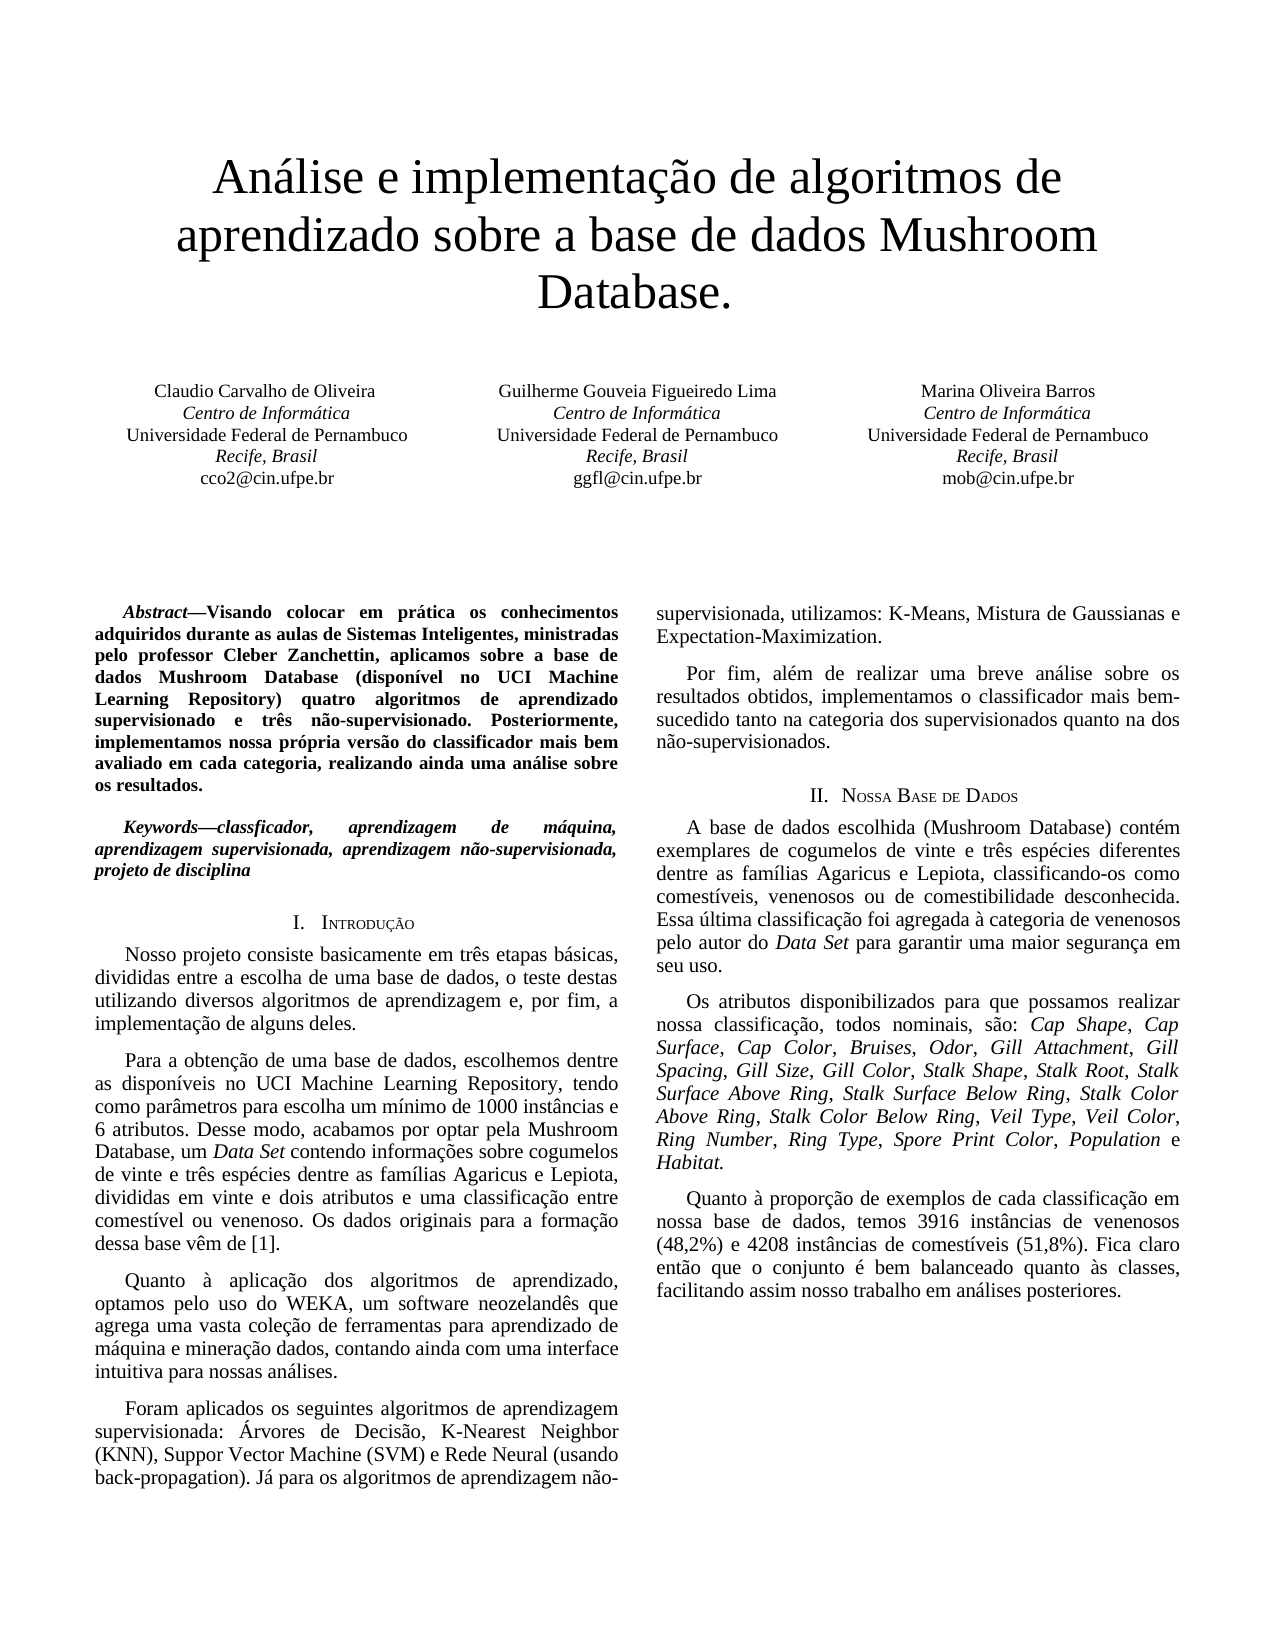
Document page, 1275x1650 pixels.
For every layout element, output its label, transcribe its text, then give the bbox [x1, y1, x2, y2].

text Abstract—Visando colocar em prática os conhecimentos adquiridos durante as aulas de Sistemas Inteligentes, ministradas pelo professor Cleber Zanchettin, aplicamos sobre a base de dados Mushroom Database (disponível no UCI Machine Learning Repository) quatro algoritmos de aprendizado supervisionado e três não-supervisionado. Posteriormente, implementamos nossa própria versão do classificador mais bem avaliado em cada categoria, realizando ainda uma análise sobre os resultados. [94, 601, 619, 795]
text Quanto à proporção de exemplos de cada classificação em nossa base de dados, temos 3916 instâncias de venenosos (48,2%) e 4208 instâncias de comestíveis (51,8%). Fica claro então que o conjunto é bem balanceado quanto às classes, facilitando assim nosso trabalho em análises posteriores. [656, 1186, 1181, 1302]
text Foram aplicados os seguintes algoritmos de aprendizagem supervisionada: Árvores de Decisão, K-Nearest Neighbor (KNN), Suppor Vector Machine (SVM) e Rede Neural (usando back-propagation). Já para os algoritmos de aprendizagem não- [94, 1396, 619, 1489]
text Nosso projeto consiste basicamente em três etapas básicas, divididas entre a escolha de uma base de dados, o teste destas utilizando diversos algoritmos de aprendizagem e, por fim, a implementação de alguns deles. [94, 942, 619, 1035]
text Keywords—classficador, aprendizagem de máquina, aprendizagem supervisionada, aprendizagem não-supervisionada, projeto de disciplina [94, 816, 619, 881]
text Por fim, além de realizar uma breve análise sobre os resultados obtidos, implementamos o classificador mais bem-sucedido tanto na categoria dos supervisionados quanto na dos não-supervisionados. [656, 661, 1181, 753]
text Quanto à aplicação dos algoritmos de aprendizado, optamos pelo uso do WEKA, um software neozelandês que agrega uma vasta coleção de ferramentas para aprendizado de máquina e mineração dados, contando ainda com uma interface intuitiva para nossas análises. [94, 1268, 619, 1383]
text Para a obtenção de uma base de dados, escolhemos dentre as disponíveis no UCI Machine Learning Repository, tendo como parâmetros para escolha um mínimo de 1000 instâncias e 6 atributos. Desse modo, acabamos por optar pela Mushroom Database, um Data Set contendo informações sobre cogumelos de vinte e três espécies dentre as famílias Agaricus e Lepiota, divididas em vinte e dois atributos e uma classificação entre comestível ou venenoso. Os dados originais para a formação dessa base vêm de [1]. [94, 1048, 619, 1255]
text Claudio Carvalho de Oliveira Centro de Informática Universidade Federal de Pernambuco Recife, Brasil cco2@cin.ufpe.br [93, 380, 441, 488]
text Análise e implementação de algoritmos de aprendizado sobre a base de dados Mushroom Database. [93, 147, 1182, 319]
text Guilherme Gouveia Figueiredo Lima Centro de Informática Universidade Federal de Pernambuco Recife, Brasil ggfl@cin.ufpe.br [463, 380, 812, 488]
text Os atributos disponibilizados para que possamos realizar nossa classificação, todos nominais, são: Cap Shape, Cap Surface, Cap Color, Bruises, Odor, Gill Attachment, Gill Spacing, Gill Size, Gill Color, Stalk Shape, Stalk Root, Stalk Surface Above Ring, Stalk Surface Below Ring, Stalk Color Above Ring, Stalk Color Below Ring, Veil Type, Veil Color, Ring Number, Ring Type, Spore Print Color, Population e Habitat. [656, 989, 1181, 1174]
subtitle Nossa Base de Dados [656, 783, 1181, 807]
text Marina Oliveira Barros Centro de Informática Universidade Federal de Pernambuco Recife, Brasil mob@cin.ufpe.br [834, 380, 1182, 488]
text supervisionada, utilizamos: K-Means, Mistura de Gaussianas e Expectation-Maximization. [656, 601, 1181, 648]
text A base de dados escolhida (Mushroom Database) contém exemplares de cogumelos de vinte e três espécies diferentes dentre as famílias Agaricus e Lepiota, classificando-os como comestíveis, venenosos ou de comestibilidade desconhecida. Essa última classificação foi agregada à categoria de venenosos pelo autor do Data Set para garantir uma maior segurança em seu uso. [656, 815, 1181, 977]
subtitle Introdução [94, 910, 619, 934]
